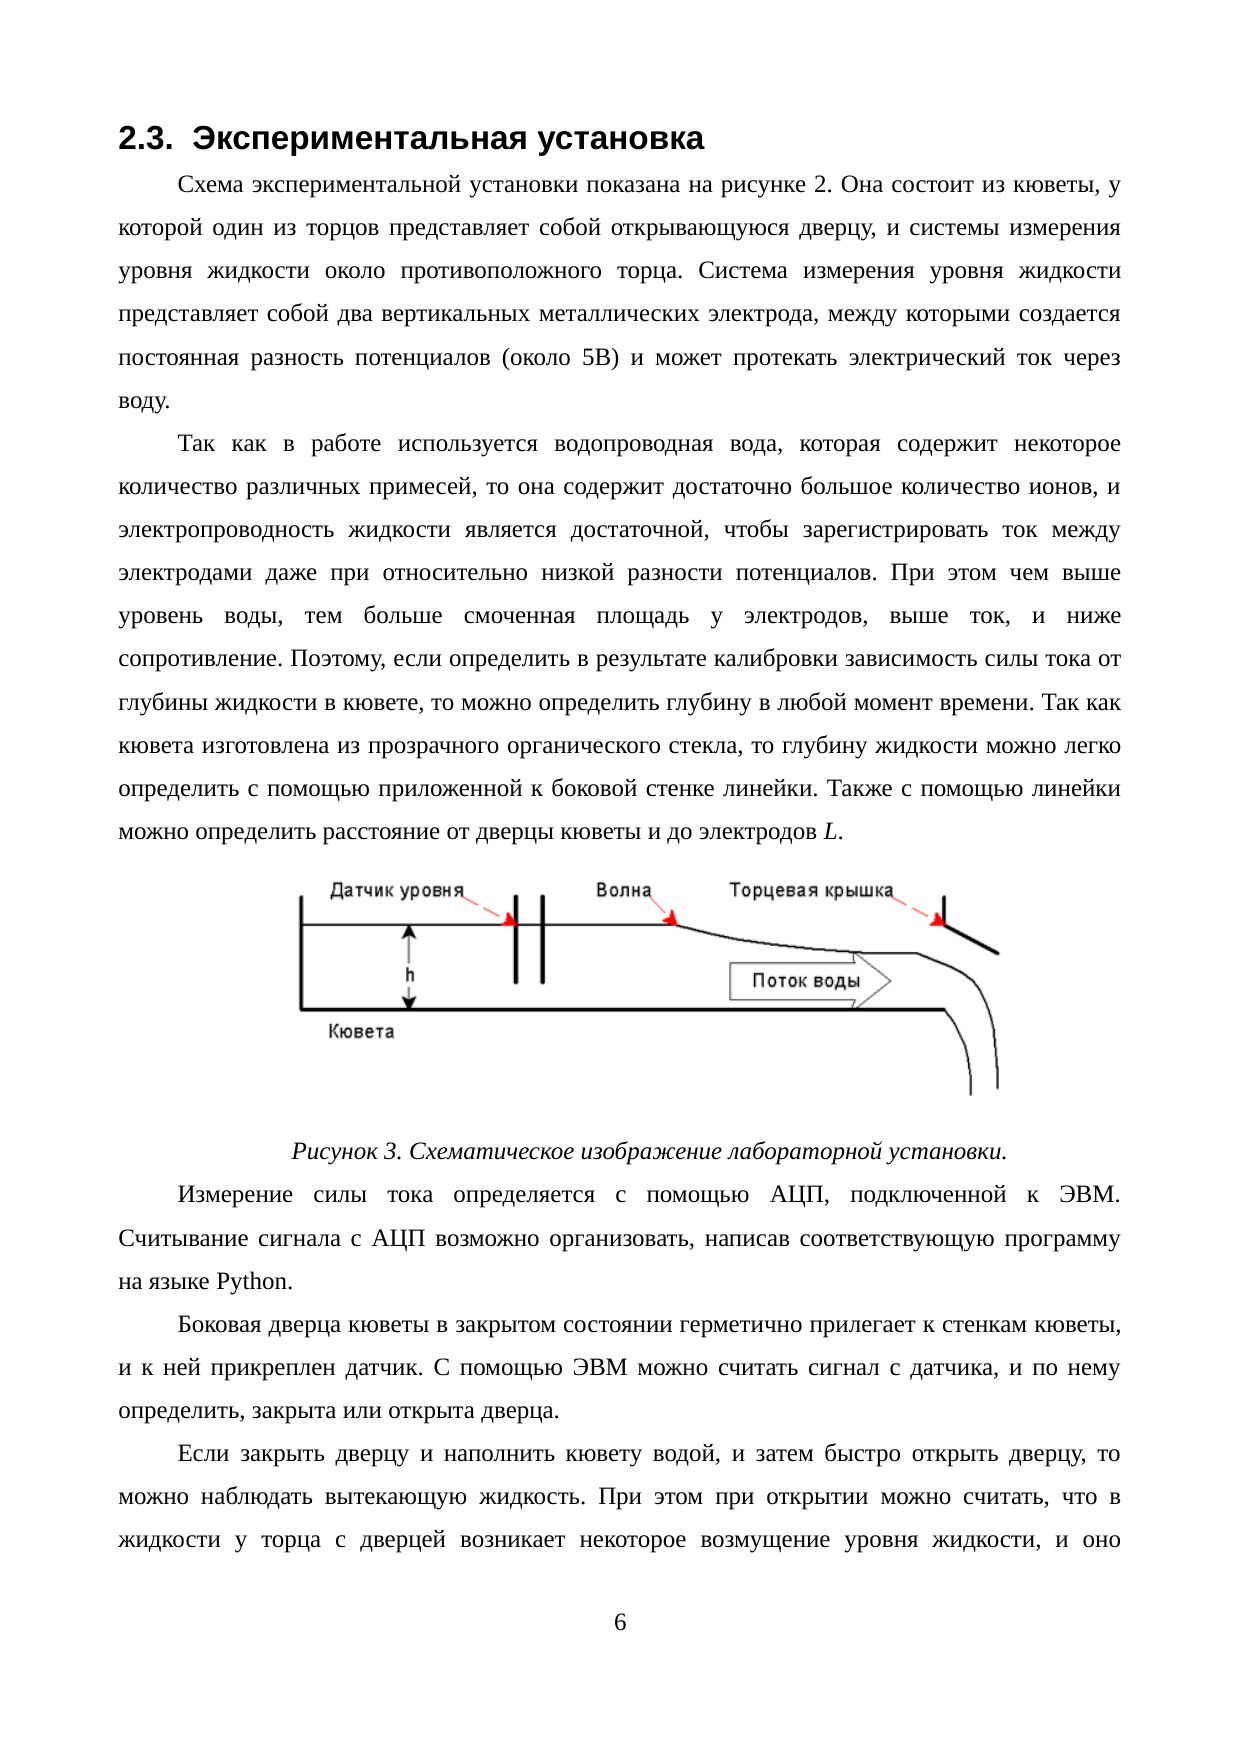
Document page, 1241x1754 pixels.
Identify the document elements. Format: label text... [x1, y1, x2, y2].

text Боковая дверца кюветы в закрытом состоянии герметично прилегает к стенкам кюветы, и к ней прикреплен датчик. С помощью ЭВМ можно считать сигнал с датчика, и по нему определить, закрыта или открыта дверца. [118, 1309, 1122, 1424]
text Схема экспериментальной установки показана на рисунке 2. Она состоит из кюветы, у которой один из торцов представляет собой открывающуюся дверцу, и системы измерения уровня жидкости около противоположного торца. Система измерения уровня жидкости представляет собой два вертикальных металлических электрода, между которыми создается постоянная разность потенциалов (около 5В) и может протекать электрический ток через воду. [118, 169, 1122, 413]
text Так как в работе используется водопроводная вода, которая содержит некоторое количество различных примесей, то она содержит достаточно большое количество ионов, и электропроводность жидкости является достаточной, чтобы зарегистрировать ток между электродами даже при относительно низкой разности потенциалов. При этом чем выше уровень воды, тем больше смоченная площадь у электродов, выше ток, и ниже сопротивление. Поэтому, если определить в результате калибровки зависимость силы тока от глубины жидкости в кювете, то можно определить глубину в любой момент времени. Так как кювета изготовлена из прозрачного органического стекла, то глубину жидкости можно легко определить с помощью приложенной к боковой стенке линейки. Также с помощью линейки можно определить расстояние от дверцы кюветы и до электродов L. [118, 428, 1122, 845]
text Если закрыть дверцу и наполнить кювету водой, и затем быстро открыть дверцу, то можно наблюдать вытекающую жидкость. При этом при открытии можно считать, что в жидкости у торца с дверцей возникает некоторое возмущение уровня жидкости, и оно [118, 1438, 1122, 1553]
text Измерение силы тока определяется с помощью АЦП, подключенной к ЭВМ. Считывание сигнала с АЦП возможно организовать, написав соответствующую программу на языке Python. [118, 1179, 1122, 1294]
text Рисунок 3. Схематическое изображение лабораторной установки. [118, 1136, 1122, 1165]
picture [280, 859, 1020, 1122]
subtitle Экспериментальная установка [118, 118, 1122, 157]
